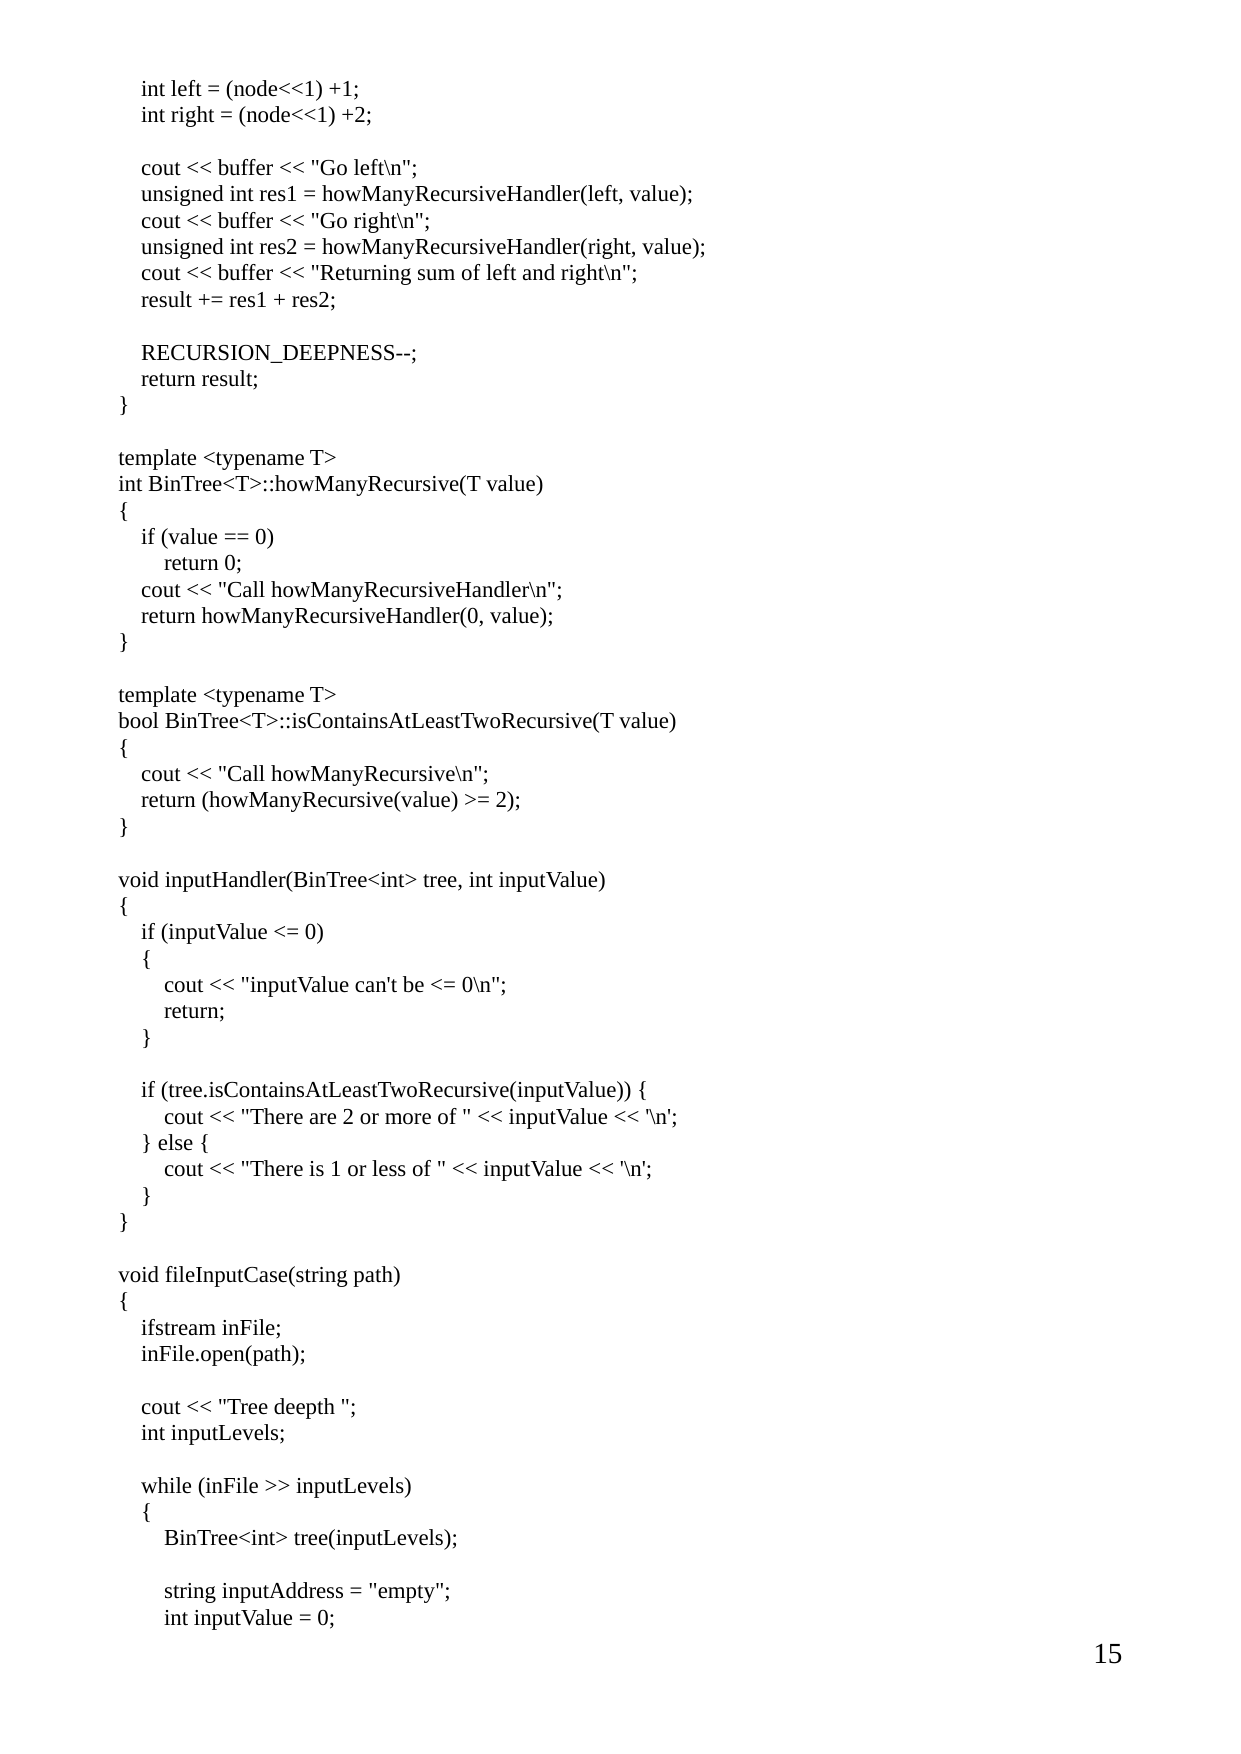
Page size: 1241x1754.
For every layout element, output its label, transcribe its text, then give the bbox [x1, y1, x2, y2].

text if (value == 0) [118, 523, 1122, 549]
text cout << "There are 2 or more of " << inputValue << '\n'; [118, 1103, 1122, 1129]
text unsigned int res2 = howManyRecursiveHandler(right, value); [118, 233, 1122, 259]
text int BinTree<T>::howManyRecursive(T value) [118, 470, 1122, 497]
text if (tree.isContainsAtLeastTwoRecursive(inputValue)) { [118, 1076, 1122, 1103]
text bool BinTree<T>::isContainsAtLeastTwoRecursive(T value) [118, 707, 1122, 734]
text RECURSION_DEEPNESS--; [118, 338, 1122, 365]
text return 0; [118, 549, 1122, 576]
text void inputHandler(BinTree<int> tree, int inputValue) [118, 866, 1122, 892]
text inFile.open(path); [118, 1340, 1122, 1366]
text int inputLevels; [118, 1419, 1122, 1445]
text } [118, 1024, 1122, 1050]
text { [118, 734, 1122, 760]
text int left = (node<<1) +1; [118, 75, 1122, 101]
text cout << "Tree deepth "; [118, 1393, 1122, 1419]
text } [118, 1208, 1122, 1234]
text } [118, 813, 1122, 839]
text return result; [118, 365, 1122, 391]
text return (howManyRecursive(value) >= 2); [118, 787, 1122, 813]
text { [118, 892, 1122, 918]
text { [118, 1498, 1122, 1524]
text cout << "Call howManyRecursiveHandler\n"; [118, 576, 1122, 602]
text } else { [118, 1129, 1122, 1156]
text cout << "inputValue can't be <= 0\n"; [118, 971, 1122, 997]
text } [118, 391, 1122, 418]
text result += res1 + res2; [118, 286, 1122, 312]
text int right = (node<<1) +2; [118, 101, 1122, 128]
text cout << "Call howManyRecursive\n"; [118, 760, 1122, 787]
text cout << buffer << "Go left\n"; [118, 154, 1122, 180]
text } [118, 1182, 1122, 1208]
text if (inputValue <= 0) [118, 918, 1122, 945]
text { [118, 1287, 1122, 1314]
text cout << buffer << "Returning sum of left and right\n"; [118, 259, 1122, 286]
text template <typename T> [118, 681, 1122, 707]
text cout << buffer << "Go right\n"; [118, 207, 1122, 233]
text { [118, 945, 1122, 971]
text void fileInputCase(string path) [118, 1261, 1122, 1287]
text ifstream inFile; [118, 1314, 1122, 1340]
text { [118, 497, 1122, 523]
text while (inFile >> inputLevels) [118, 1472, 1122, 1498]
text return howManyRecursiveHandler(0, value); [118, 602, 1122, 628]
text int inputValue = 0; [118, 1603, 1122, 1630]
text BinTree<int> tree(inputLevels); [118, 1524, 1122, 1551]
text } [118, 628, 1122, 655]
text unsigned int res1 = howManyRecursiveHandler(left, value); [118, 180, 1122, 207]
text string inputAddress = "empty"; [118, 1577, 1122, 1603]
text cout << "There is 1 or less of " << inputValue << '\n'; [118, 1156, 1122, 1182]
text return; [118, 997, 1122, 1024]
text template <typename T> [118, 444, 1122, 470]
